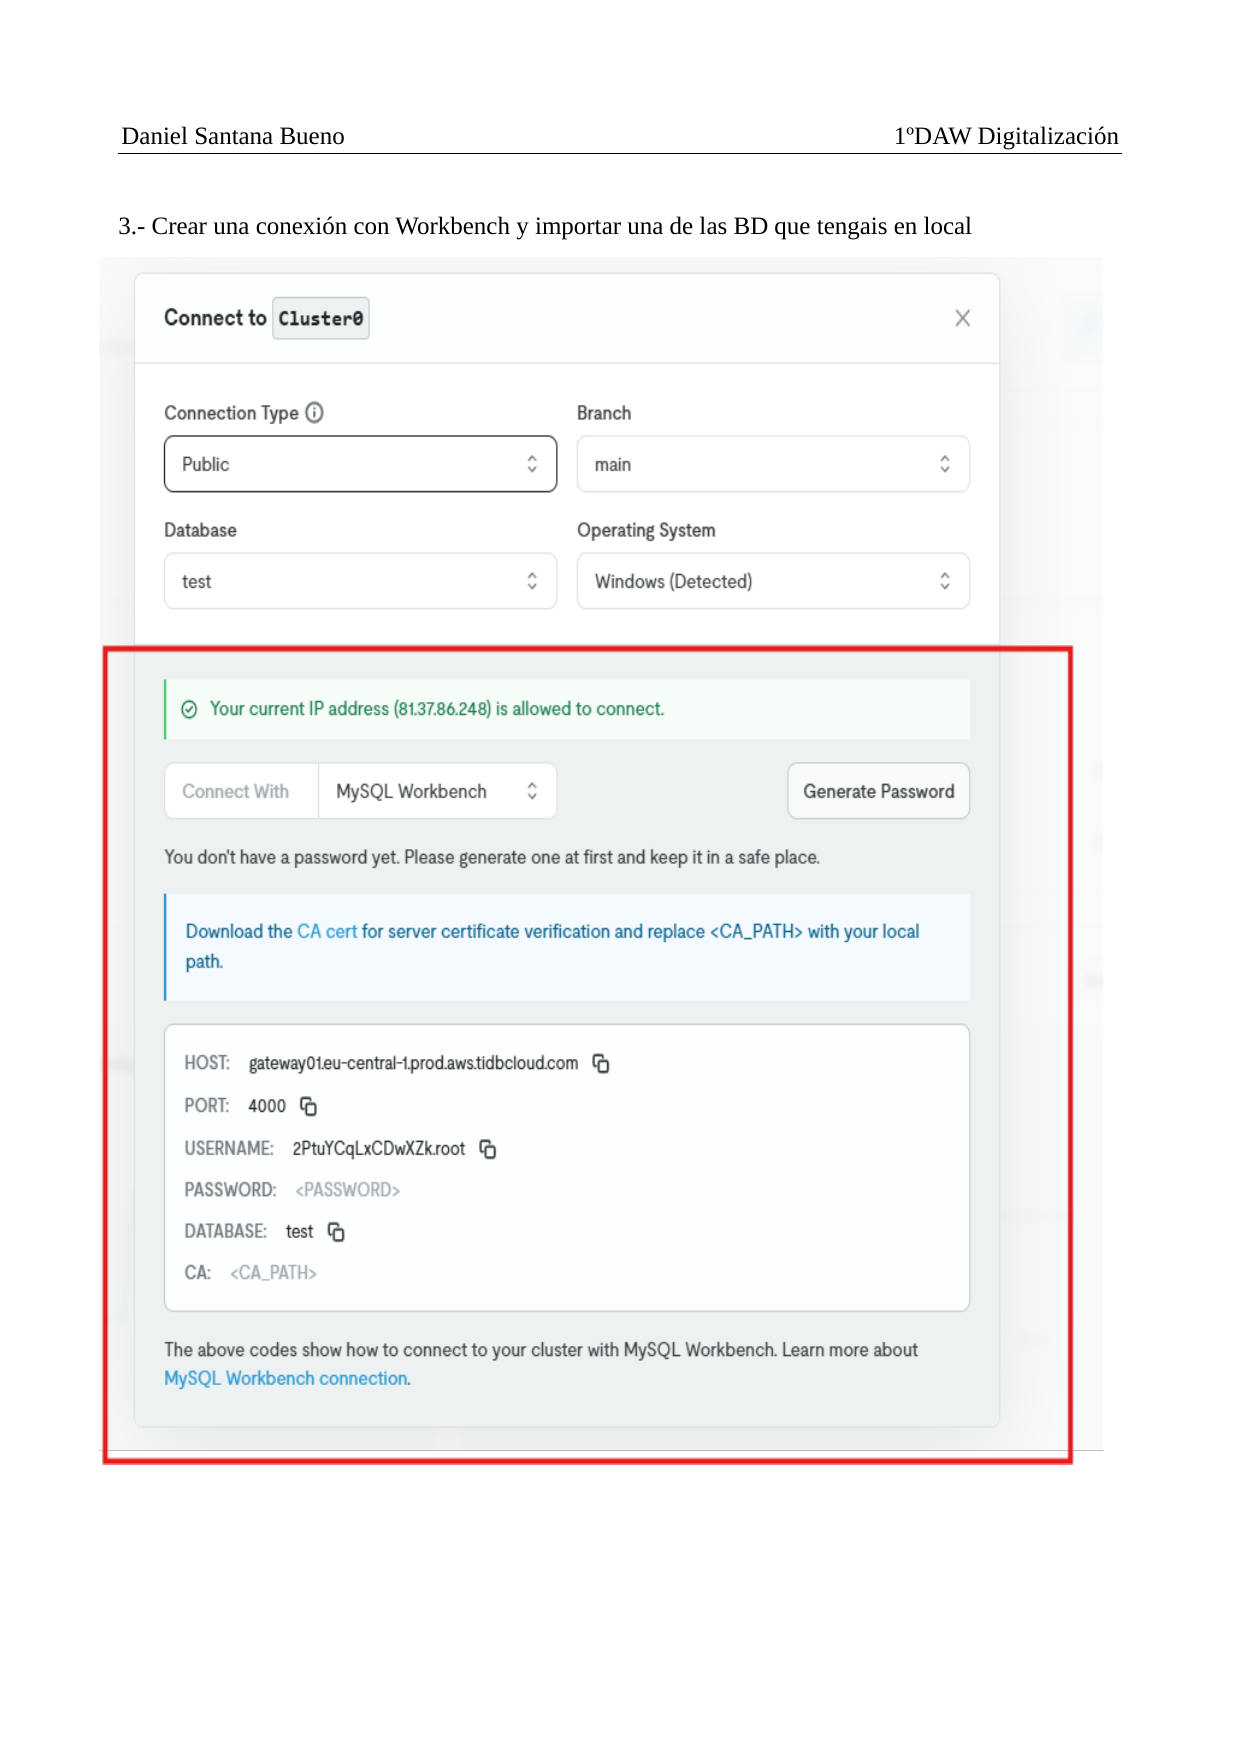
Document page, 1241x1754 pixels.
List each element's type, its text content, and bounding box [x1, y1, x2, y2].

text 3.- Crear una conexión con Workbench y importar una de las BD que tengais en local [118, 211, 1122, 240]
picture [99, 257, 1104, 1465]
